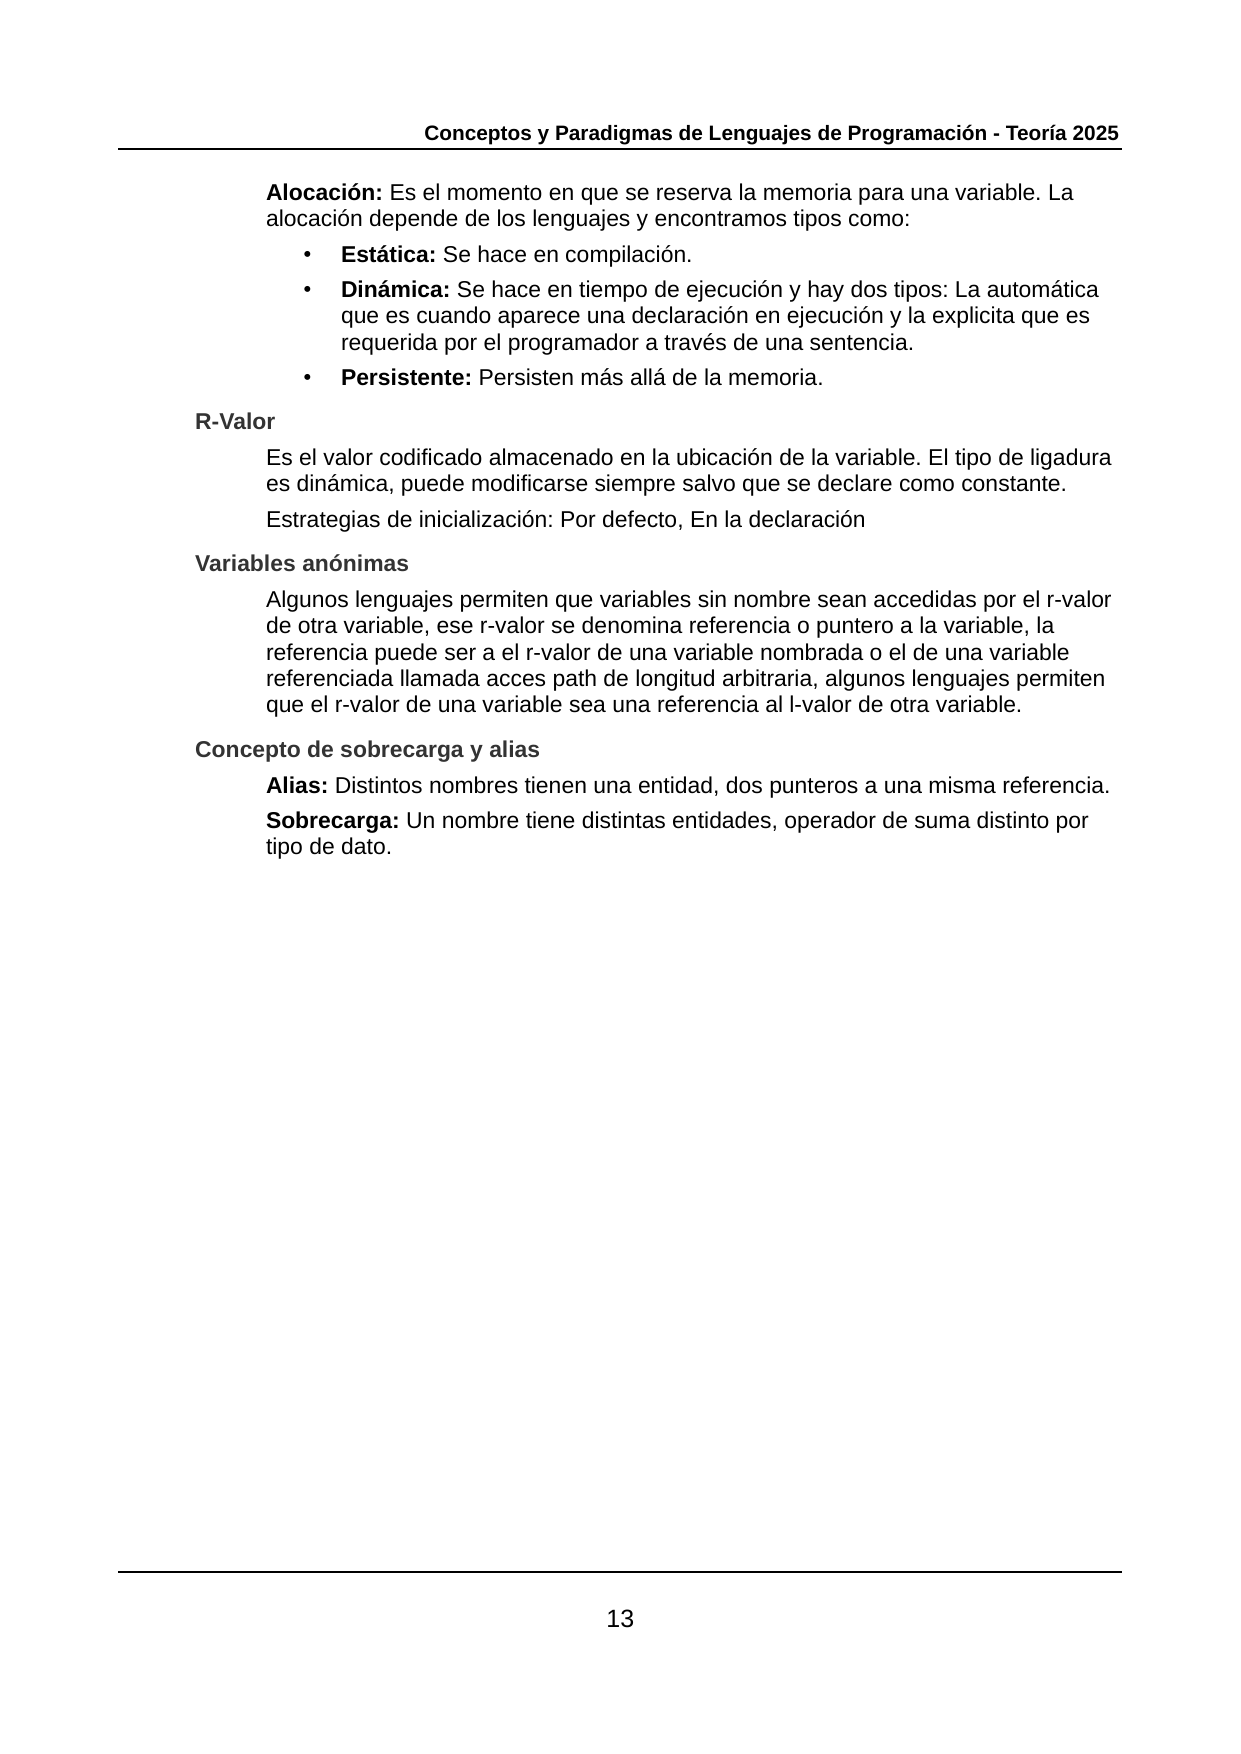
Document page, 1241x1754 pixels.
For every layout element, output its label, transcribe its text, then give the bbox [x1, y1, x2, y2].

subtitle Variables anónimas [192, 547, 1122, 579]
text Alocación: Es el momento en que se reserva la memoria para una variable. La alocación depende de los lenguajes y encontramos tipos como: [266, 179, 1122, 232]
list Dinámica: Se hace en tiempo de ejecución y hay dos tipos: La automática que es cuando aparece una declaración en ejecución y la explicita que es requerida por el programador a través de una sentencia. [303, 276, 1122, 355]
list Persistente: Persisten más allá de la memoria. [303, 364, 1122, 390]
text Es el valor codificado almacenado en la ubicación de la variable. El tipo de ligadura es dinámica, puede modificarse siempre salvo que se declare como constante. [266, 444, 1122, 497]
text Estrategias de inicialización: Por defecto, En la declaración [266, 506, 1122, 532]
subtitle Concepto de sobrecarga y alias [192, 733, 1122, 765]
text Sobrecarga: Un nombre tiene distintas entidades, operador de suma distinto por tipo de dato. [266, 807, 1122, 859]
subtitle R-Valor [192, 405, 1122, 437]
text Algunos lenguajes permiten que variables sin nombre sean accedidas por el r-valor de otra variable, ese r-valor se denomina referencia o puntero a la variable, la referencia puede ser a el r-valor de una variable nombrada o el de una variable referenciada llamada acces path de longitud arbitraria, algunos lenguajes permiten que el r-valor de una variable sea una referencia al l-valor de otra variable. [266, 586, 1122, 718]
text Alias: Distintos nombres tienen una entidad, dos punteros a una misma referencia. [266, 772, 1122, 798]
list Estática: Se hace en compilación. [303, 241, 1122, 267]
